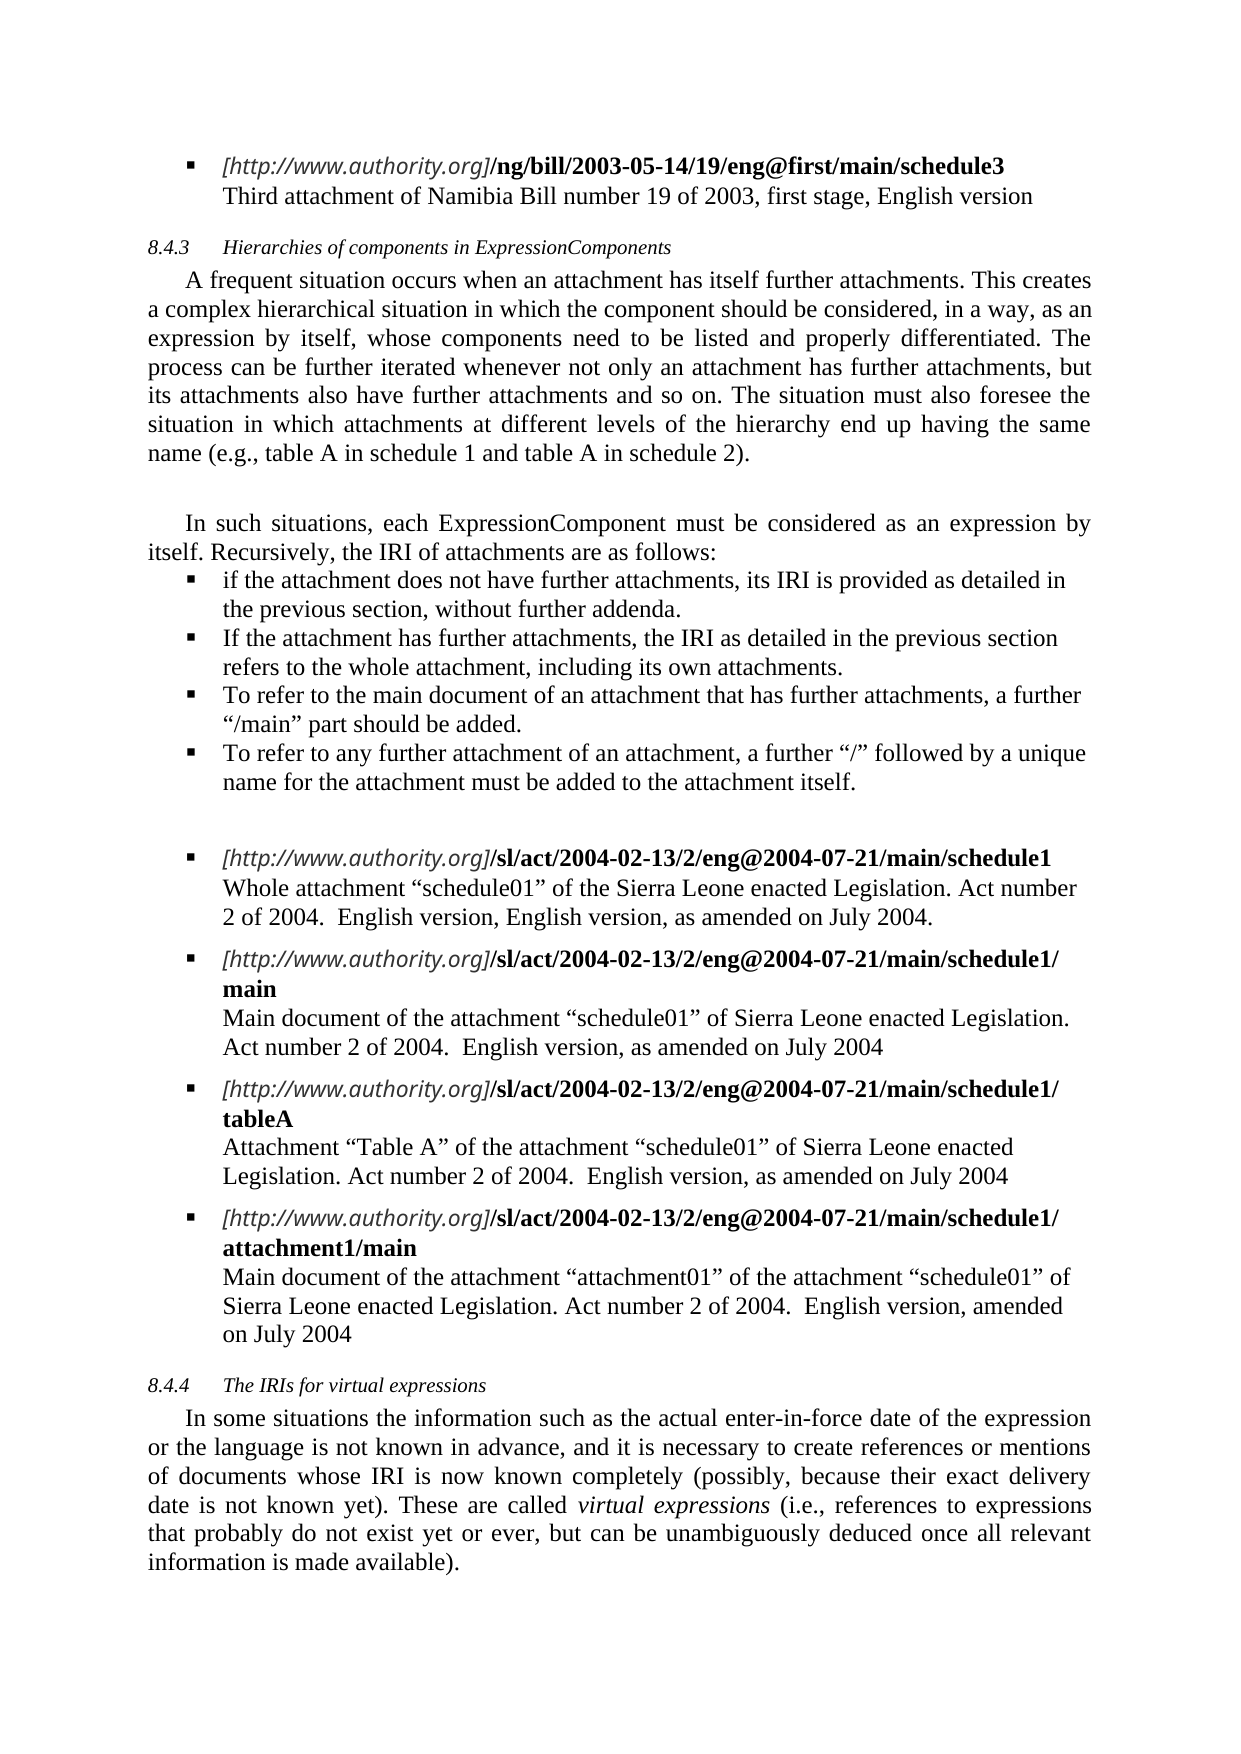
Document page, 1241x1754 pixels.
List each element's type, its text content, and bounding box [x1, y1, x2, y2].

list To refer to any further attachment of an attachment, a further “/” followed by a unique name for the attachment must be added to the attachment itself. [185, 738, 1092, 795]
list [http://www.authority.org]/sl/act/2004-02-13/2/eng@2004-07-21/main/schedule1 Whole attachment “schedule01” of the Sierra Leone enacted Legislation. Act number 2 of 2004. English version, English version, as amended on July 2004. [185, 842, 1092, 931]
subtitle The IRIs for virtual expressions [148, 1373, 1092, 1397]
subtitle Hierarchies of components in ExpressionComponents [148, 235, 1092, 259]
list [http://www.authority.org]/sl/act/2004-02-13/2/eng@2004-07-21/main/schedule1/tableA Attachment “Table A” of the attachment “schedule01” of Sierra Leone enacted Legislation. Act number 2 of 2004. English version, as amended on July 2004 [185, 1072, 1092, 1190]
text In some situations the information such as the actual enter-in-force date of the expression or the language is not known in advance, and it is necessary to create references or mentions of documents whose IRI is now known completely (possibly, because their exact delivery date is not known yet). These are called virtual expressions (i.e., references to expressions that probably do not exist yet or ever, but can be unambiguously deduced once all relevant information is made available). [148, 1403, 1092, 1576]
list [http://www.authority.org]/sl/act/2004-02-13/2/eng@2004-07-21/main/schedule1/main Main document of the attachment “schedule01” of Sierra Leone enacted Legislation. Act number 2 of 2004. English version, as amended on July 2004 [185, 943, 1092, 1061]
list [http://www.authority.org]/sl/act/2004-02-13/2/eng@2004-07-21/main/schedule1/attachment1/main Main document of the attachment “attachment01” of the attachment “schedule01” of Sierra Leone enacted Legislation. Act number 2 of 2004. English version, amended on July 2004 [185, 1202, 1092, 1348]
list if the attachment does not have further attachments, its IRI is provided as detailed in the previous section, without further addenda. [185, 565, 1092, 623]
list If the attachment has further attachments, the IRI as detailed in the previous section refers to the whole attachment, including its own attachments. [185, 623, 1092, 680]
text A frequent situation occurs when an attachment has itself further attachments. This creates a complex hierarchical situation in which the component should be considered, in a way, as an expression by itself, whose components need to be listed and properly differentiated. The process can be further iterated whenever not only an attachment has further attachments, but its attachments also have further attachments and so on. The situation must also foresee the situation in which attachments at different levels of the hierarchy end up having the same name (e.g., table A in schedule 1 and table A in schedule 2). [148, 265, 1092, 467]
list [http://www.authority.org]/ng/bill/2003-05-14/19/eng@first/main/schedule3 Third attachment of Namibia Bill number 19 of 2003, first stage, English version [185, 150, 1092, 210]
list To refer to the main document of an attachment that has further attachments, a further “/main” part should be added. [185, 680, 1092, 738]
text In such situations, each ExpressionComponent must be considered as an expression by itself. Recursively, the IRI of attachments are as follows: [148, 508, 1092, 565]
